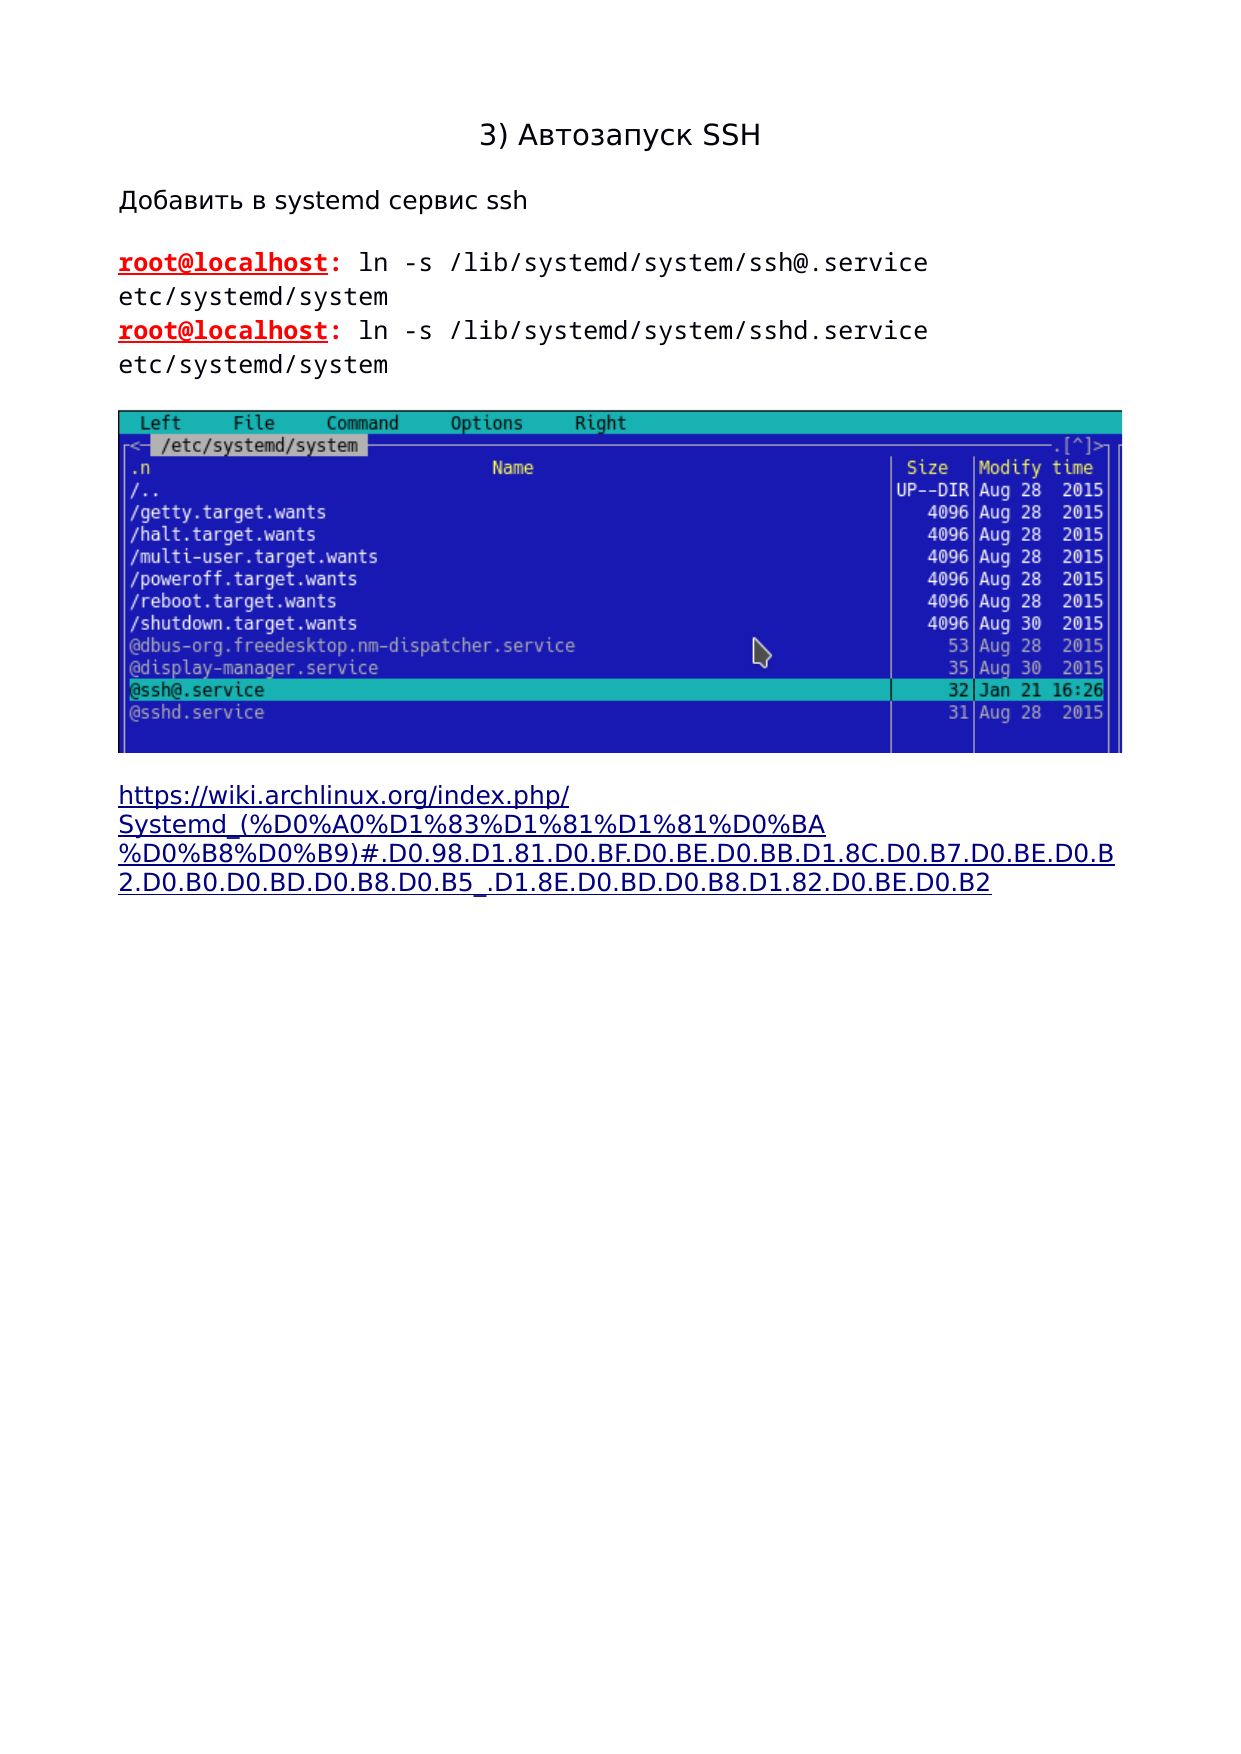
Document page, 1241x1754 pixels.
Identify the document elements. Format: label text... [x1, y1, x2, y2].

text Добавить в systemd сервис ssh [118, 186, 1122, 215]
text 3) Автозапуск SSH [118, 118, 1122, 152]
text root@localhost: ln -s /lib/systemd/system/sshd.service etc/systemd/system [118, 312, 1122, 381]
text root@localhost: ln -s /lib/systemd/system/ssh@.service etc/systemd/system [118, 244, 1122, 312]
text https://wiki.archlinux.org/index.php/Systemd_(%D0%A0%D1%83%D1%81%D1%81%D0%BA%D0%B8%D0%B9)#.D0.98.D1.81.D0.BF.D0.BE.D0.BB.D1.8C.D0.B7.D0.BE.D0.B2.D0.B0.D0.BD.D0.B8.D0.B5_.D1.8E.D0.BD.D0.B8.D1.82.D0.BE.D0.B2 [118, 781, 1122, 898]
picture [118, 409, 1123, 753]
